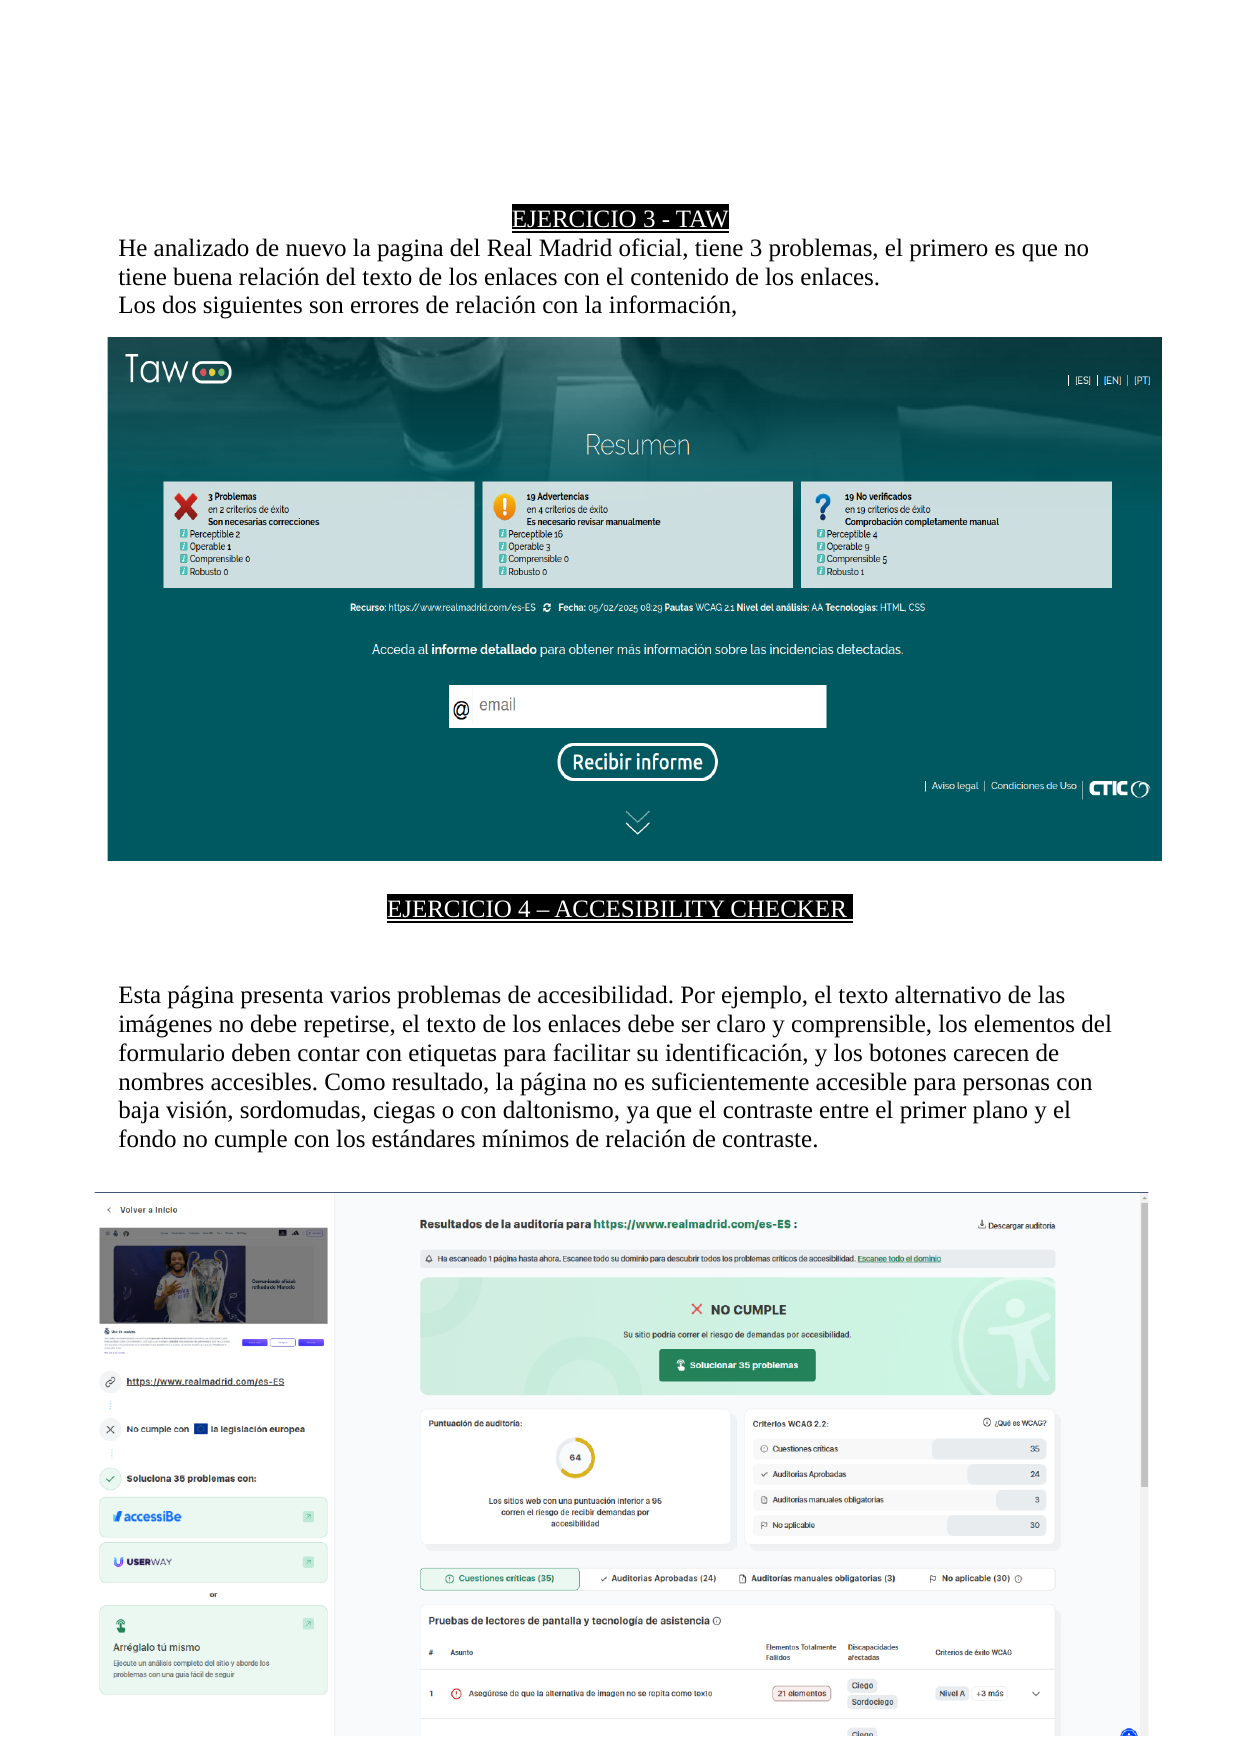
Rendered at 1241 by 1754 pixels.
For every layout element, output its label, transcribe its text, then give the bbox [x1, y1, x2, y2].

text EJERCICIO 4 – ACCESIBILITY CHECKER [118, 894, 1122, 923]
text Esta página presenta varios problemas de accesibilidad. Por ejemplo, el texto alternativo de las imágenes no debe repetirse, el texto de los enlaces debe ser claro y comprensible, los elementos del formulario deben contar con etiquetas para facilitar su identificación, y los botones carecen de nombres accesibles. Como resultado, la página no es suficientemente accesible para personas con baja visión, sordomudas, ciegas o con daltonismo, ya que el contraste entre el primer plano y el fondo no cumple con los estándares mínimos de relación de contraste. [118, 981, 1122, 1153]
text He analizado de nuevo la pagina del Real Madrid oficial, tiene 3 problemas, el primero es que no tiene buena relación del texto de los enlaces con el contenido de los enlaces. [118, 233, 1122, 291]
text EJERCICIO 3 - TAW [118, 204, 1122, 233]
text Los dos siguientes son errores de relación con la información, [118, 291, 1122, 319]
